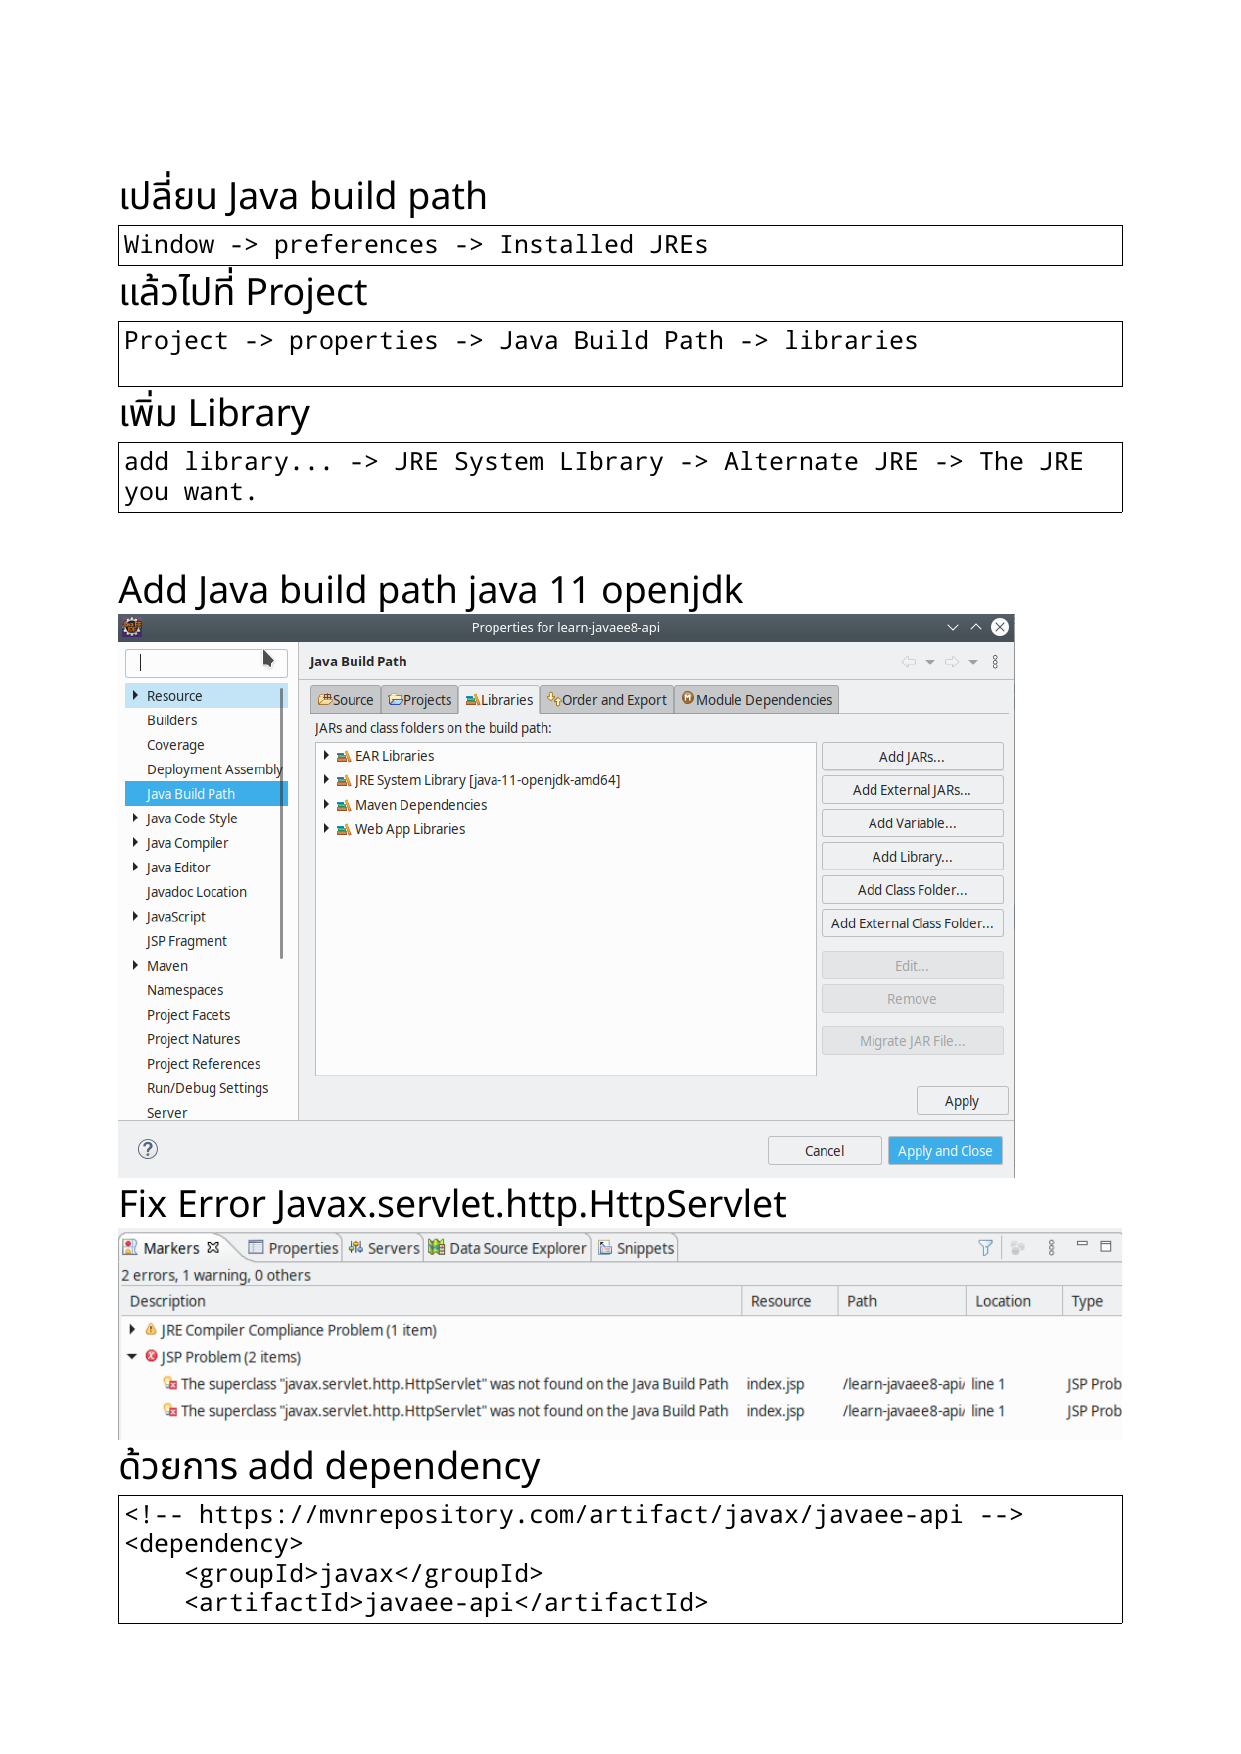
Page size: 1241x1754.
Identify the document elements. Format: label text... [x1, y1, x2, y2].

text ด้วยการ add dependency [118, 1440, 1122, 1494]
text แล้วไปที่ Project [118, 266, 1122, 321]
table_header <!-- https://mvnrepository.com/artifact/javax/javaee-api --> <dependency> <groupId>javax</groupId> <artifactId>javaee-api</artifactId> [119, 1496, 1122, 1623]
picture [118, 614, 1015, 1178]
text Add Java build path java 11 openjdk [118, 563, 1122, 614]
text เปลี่ยน Java build path [118, 169, 1122, 224]
text Fix Error Javax.servlet.http.HttpServlet [118, 1178, 1122, 1228]
picture [118, 1228, 1123, 1440]
text เพิ่ม Library [118, 387, 1122, 442]
table_header Project -> properties -> Java Build Path -> libraries [119, 322, 1122, 386]
table_header Window -> preferences -> Installed JREs [119, 226, 1122, 265]
table_header add library... -> JRE System LIbrary -> Alternate JRE -> The JRE you want. [119, 443, 1122, 512]
